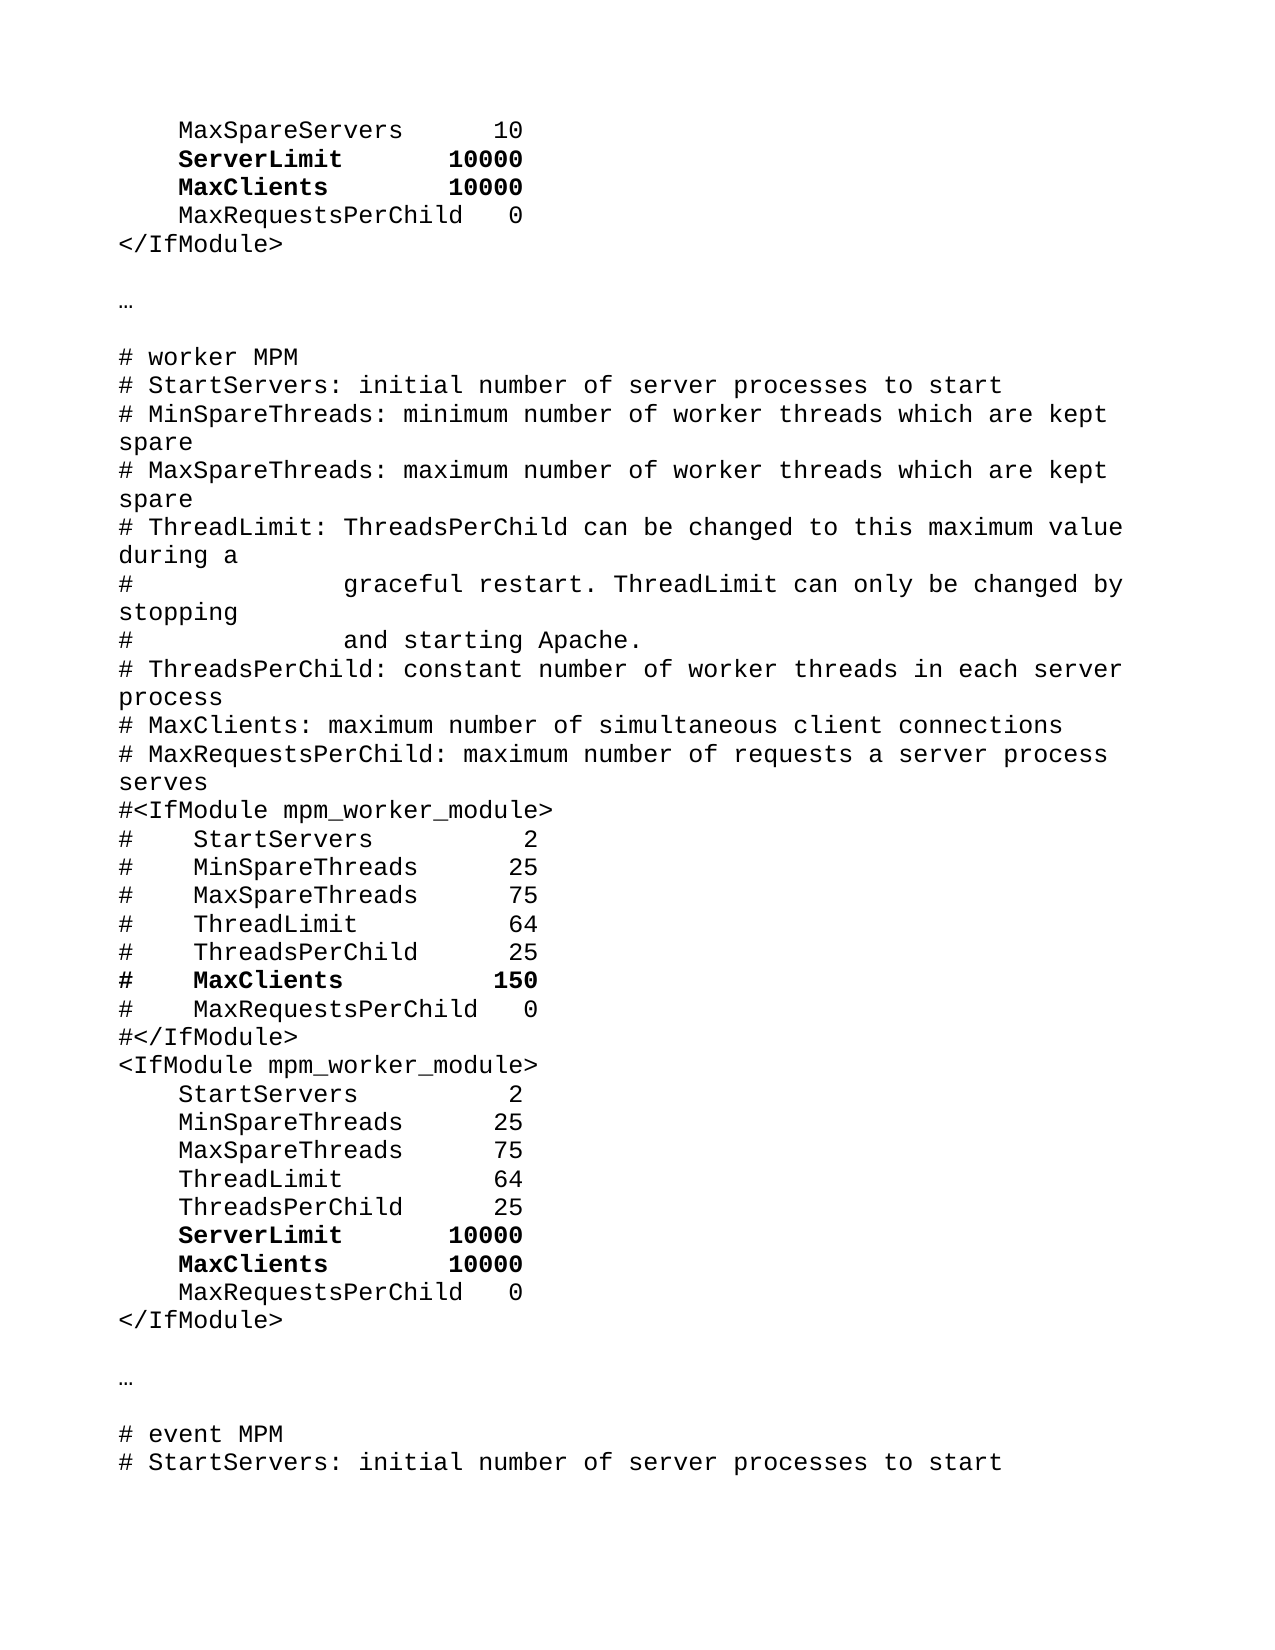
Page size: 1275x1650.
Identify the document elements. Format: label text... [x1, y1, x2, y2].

text #<IfModule mpm_worker_module> [118, 798, 1157, 826]
text # StartServers: initial number of server processes to start [118, 1450, 1157, 1478]
text # MaxRequestsPerChild 0 [118, 996, 1157, 1025]
text # and starting Apache. [118, 628, 1157, 656]
text # worker MPM [118, 345, 1157, 373]
text MaxRequestsPerChild 0 [118, 203, 1157, 231]
text MaxClients 10000 [118, 175, 1157, 203]
text # MaxSpareThreads 75 [118, 883, 1157, 911]
text # MaxSpareThreads: maximum number of worker threads which are kept spare [118, 458, 1157, 515]
text ThreadsPerChild 25 [118, 1195, 1157, 1223]
text # MinSpareThreads: minimum number of worker threads which are kept spare [118, 401, 1157, 458]
text # ThreadLimit 64 [118, 911, 1157, 940]
text # MaxRequestsPerChild: maximum number of requests a server process serves [118, 741, 1157, 798]
text MaxRequestsPerChild 0 [118, 1280, 1157, 1308]
text </IfModule> [118, 231, 1157, 260]
text MaxSpareServers 10 [118, 118, 1157, 146]
text StartServers 2 [118, 1081, 1157, 1110]
text </IfModule> [118, 1308, 1157, 1336]
text ThreadLimit 64 [118, 1166, 1157, 1195]
text # StartServers 2 [118, 826, 1157, 855]
text MaxClients 10000 [118, 1251, 1157, 1280]
text # StartServers: initial number of server processes to start [118, 373, 1157, 401]
text # MaxClients: maximum number of simultaneous client connections [118, 713, 1157, 741]
text # ThreadsPerChild 25 [118, 940, 1157, 968]
text # MinSpareThreads 25 [118, 855, 1157, 883]
text MaxSpareThreads 75 [118, 1138, 1157, 1166]
text # event MPM [118, 1421, 1157, 1450]
text MinSpareThreads 25 [118, 1110, 1157, 1138]
text ServerLimit 10000 [118, 146, 1157, 175]
text # graceful restart. ThreadLimit can only be changed by stopping [118, 571, 1157, 628]
text <IfModule mpm_worker_module> [118, 1053, 1157, 1081]
text # MaxClients 150 [118, 968, 1157, 996]
text # ThreadsPerChild: constant number of worker threads in each server process [118, 656, 1157, 713]
text … [118, 288, 1157, 316]
text ServerLimit 10000 [118, 1223, 1157, 1251]
text #</IfModule> [118, 1025, 1157, 1053]
text # ThreadLimit: ThreadsPerChild can be changed to this maximum value during a [118, 515, 1157, 571]
text … [118, 1365, 1157, 1393]
